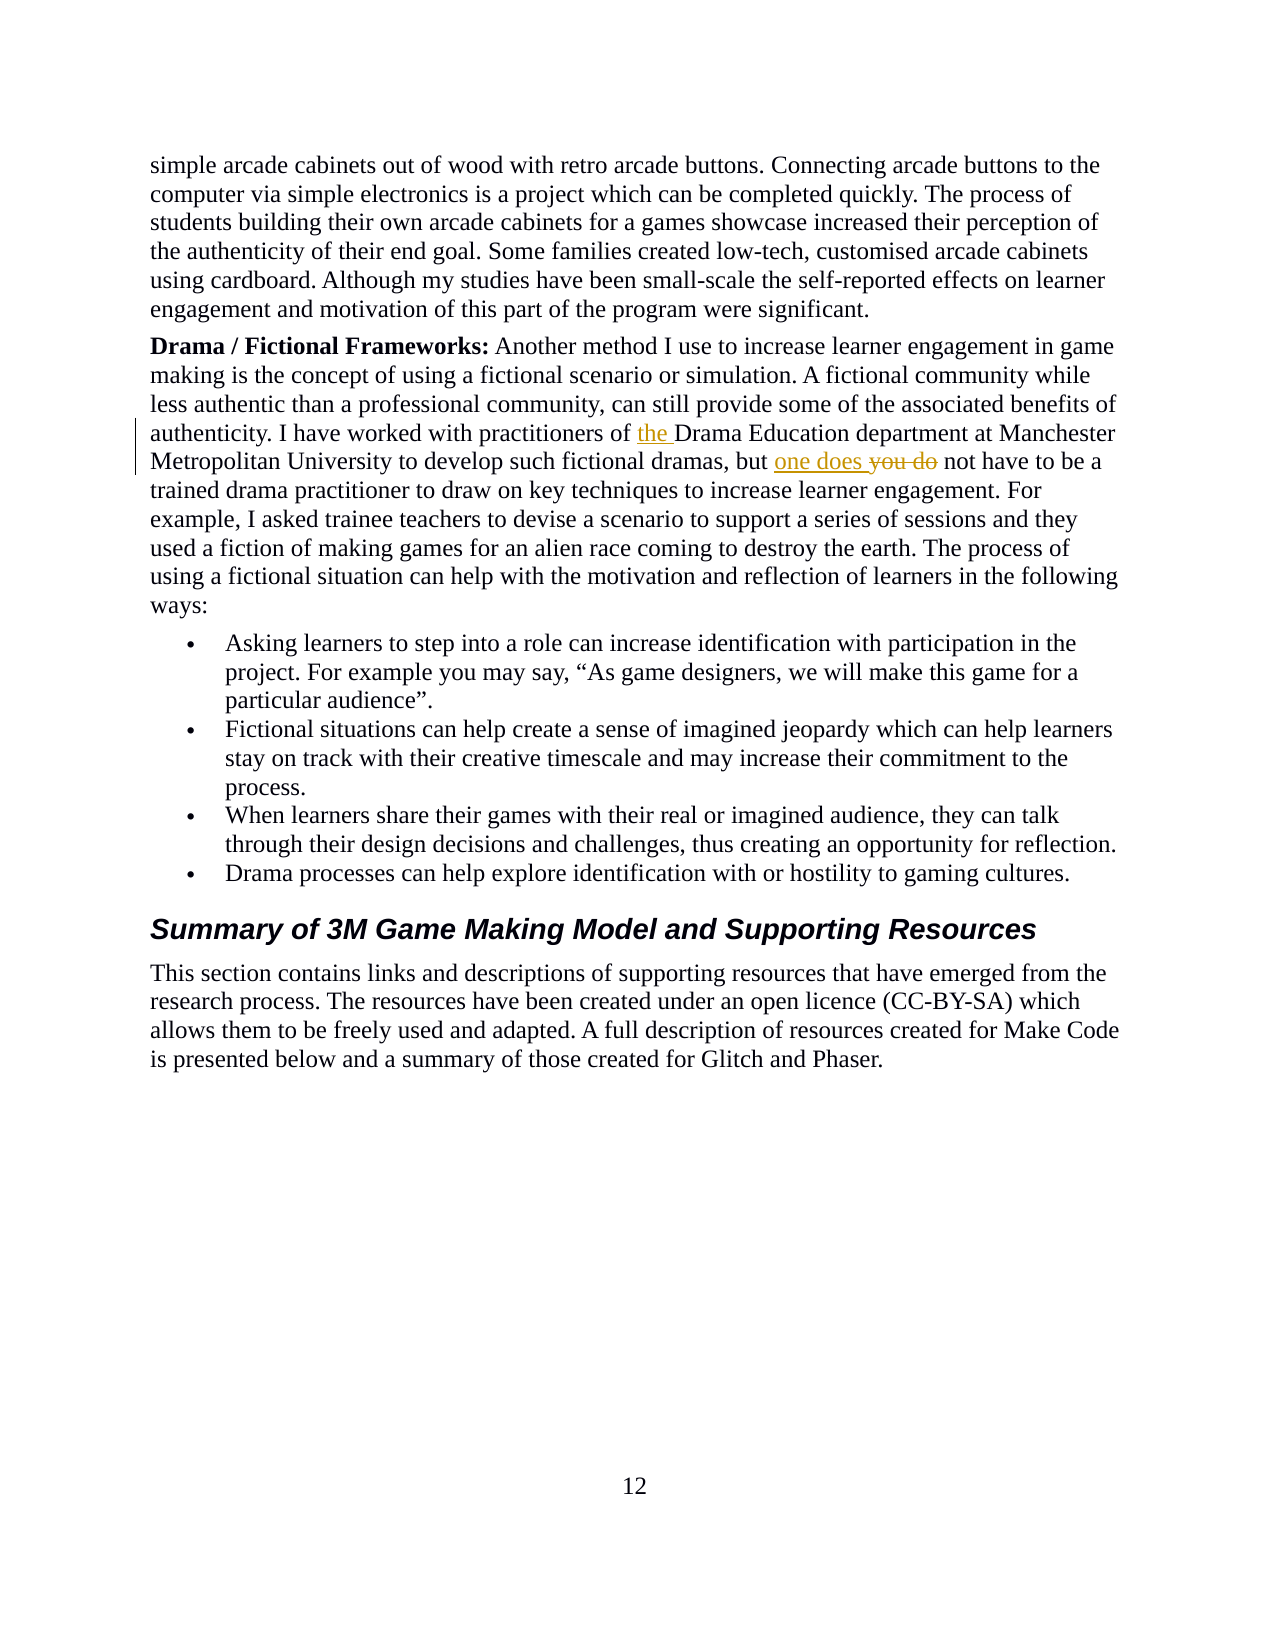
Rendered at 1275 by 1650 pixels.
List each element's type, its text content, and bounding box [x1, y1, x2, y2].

list Fictional situations can help create a sense of imagined jeopardy which can help learners stay on track with their creative timescale and may increase their commitment to the process. [187, 714, 1125, 800]
text simple arcade cabinets out of wood with retro arcade buttons. Connecting arcade buttons to the computer via simple electronics is a project which can be completed quickly. The process of students building their own arcade cabinets for a games showcase increased their perception of the authenticity of their end goal. Some families created low-tech, customised arcade cabinets using cardboard. Although my studies have been small-scale the self-reported effects on learner engagement and motivation of this part of the program were significant. [150, 150, 1125, 322]
subtitle Summary of 3M Game Making Model and Supporting Resources [150, 912, 1125, 945]
text This section contains links and descriptions of supporting resources that have emerged from the research process. The resources have been created under an open licence (CC-BY-SA) which allows them to be freely used and adapted. A full description of resources created for Make Code is presented below and a summary of those created for Glitch and Phaser. [150, 958, 1125, 1073]
list Asking learners to step into a role can increase identification with participation in the project. For example you may say, “As game designers, we will make this game for a particular audience”. [187, 628, 1125, 714]
list Drama processes can help explore identification with or hostility to gaming cultures. [187, 858, 1125, 887]
list When learners share their games with their real or imagined audience, they can talk through their design decisions and challenges, thus creating an opportunity for reflection. [187, 800, 1125, 858]
text Drama / Fictional Frameworks: Another method I use to increase learner engagement in game making is the concept of using a fictional scenario or simulation. A fictional community while less authentic than a professional community, can still provide some of the associated benefits of authenticity. I have worked with practitioners of the Drama Education department at Manchester Metropolitan University to develop such fictional dramas, but one does not have to be a trained drama practitioner to draw on key techniques to increase learner engagement. For example, I asked trainee teachers to devise a scenario to support a series of sessions and they used a fiction of making games for an alien race coming to destroy the earth. The process of using a fictional situation can help with the motivation and reflection of learners in the following ways: [150, 331, 1125, 619]
